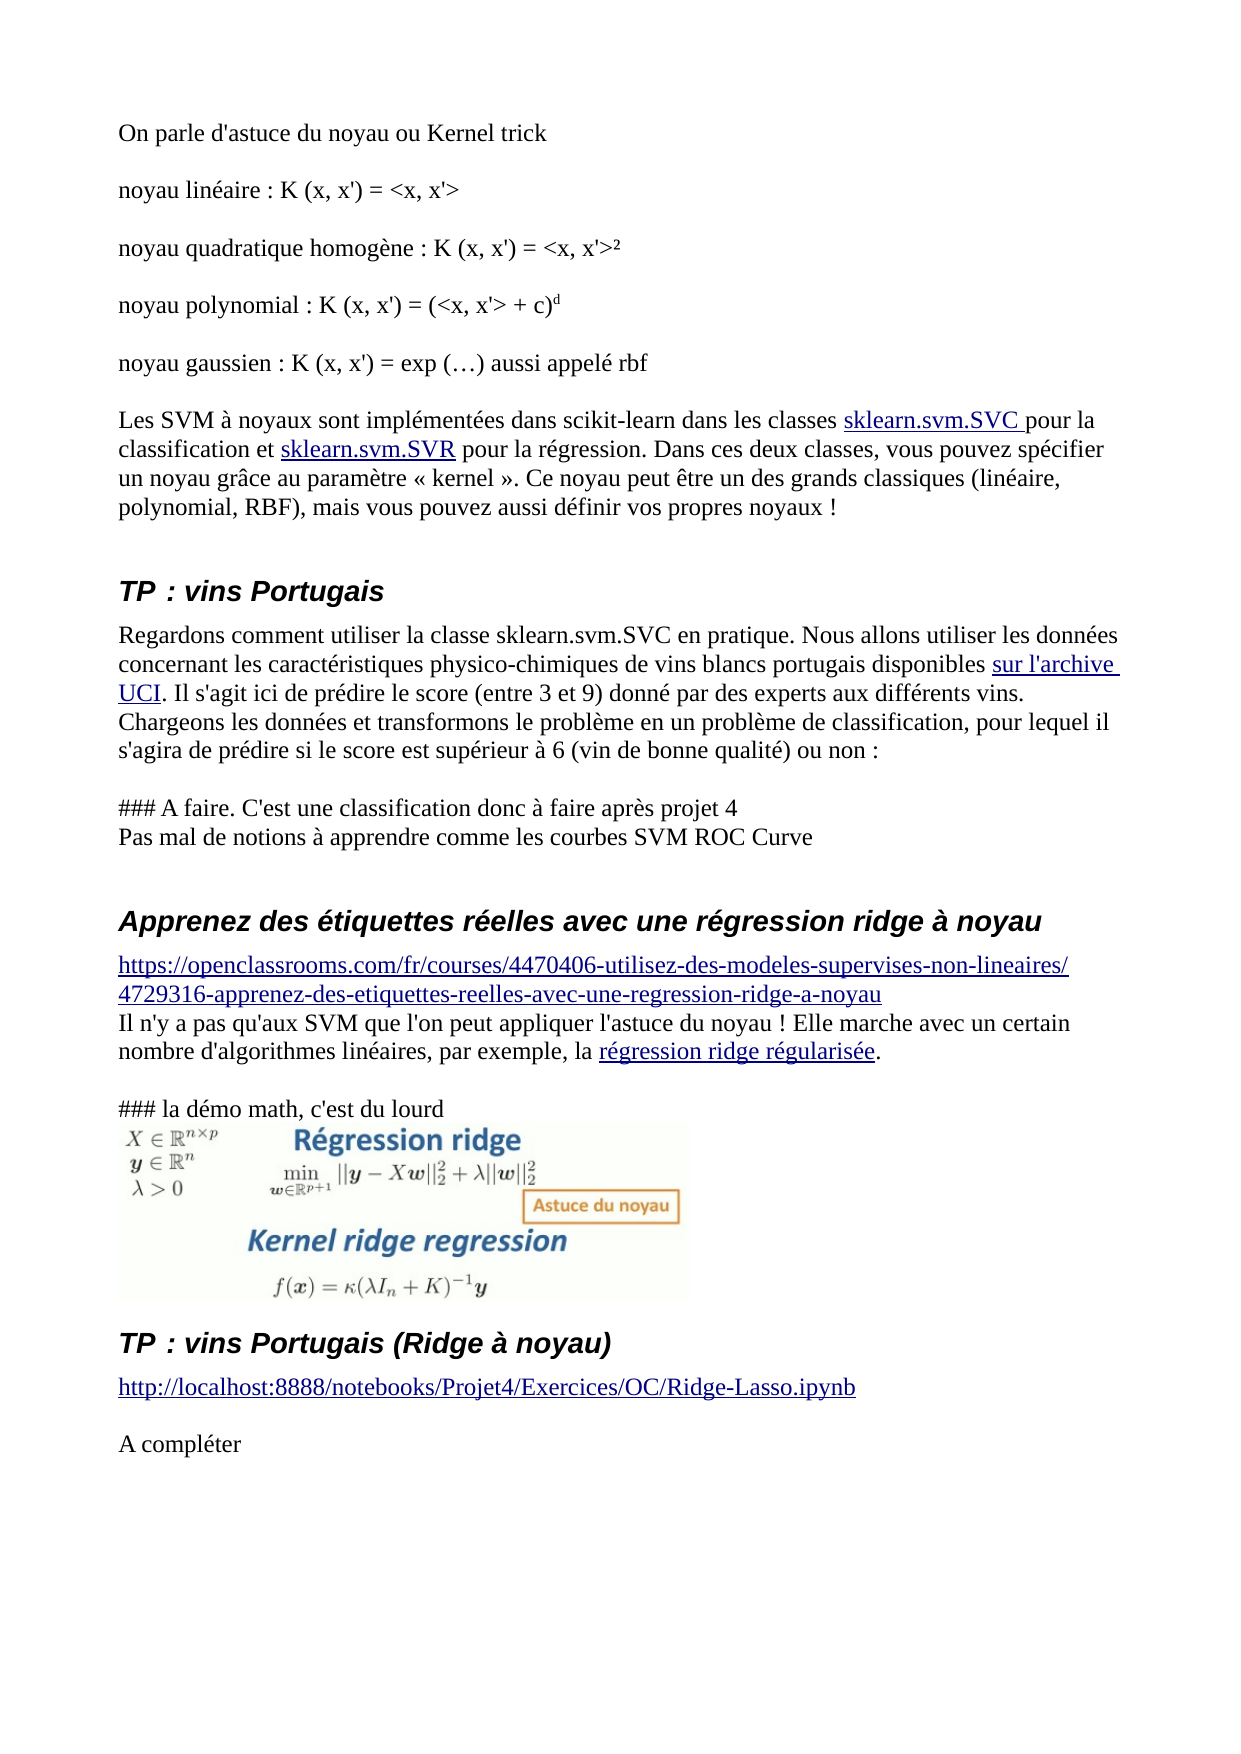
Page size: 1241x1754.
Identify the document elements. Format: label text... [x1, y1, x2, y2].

text Il n'y a pas qu'aux SVM que l'on peut appliquer l'astuce du noyau ! Elle marche avec un certain nombre d'algorithmes linéaires, par exemple, la régression ridge régularisée. [118, 1008, 1122, 1065]
text Pas mal de notions à apprendre comme les courbes SVM ROC Curve [118, 822, 1122, 850]
text noyau quadratique homogène : K (x, x') = <x, x'>² [118, 233, 1122, 262]
subtitle TP : vins Portugais [118, 574, 1122, 608]
text Les SVM à noyaux sont implémentées dans scikit-learn dans les classes sklearn.svm.SVC pour la classification et sklearn.svm.SVR pour la régression. Dans ces deux classes, vous pouvez spécifier un noyau grâce au paramètre « kernel ». Ce noyau peut être un des grands classiques (linéaire, polynomial, RBF), mais vous pouvez aussi définir vos propres noyaux ! [118, 406, 1122, 521]
text Regardons comment utiliser la classe sklearn.svm.SVC en pratique. Nous allons utiliser les données concernant les caractéristiques physico-chimiques de vins blancs portugais disponibles sur l'archive UCI. Il s'agit ici de prédire le score (entre 3 et 9) donné par des experts aux différents vins. Chargeons les données et transformons le problème en un problème de classification, pour lequel il s'agira de prédire si le score est supérieur à 6 (vin de bonne qualité) ou non : [118, 620, 1122, 764]
text ### la démo math, c'est du lourd [118, 1094, 1122, 1123]
subtitle Apprenez des étiquettes réelles avec une régression ridge à noyau [118, 904, 1122, 938]
text A compléter [118, 1429, 1122, 1458]
text On parle d'astuce du noyau ou Kernel trick [118, 118, 1122, 147]
text noyau gaussien : K (x, x') = exp (…) aussi appelé rbf [118, 348, 1122, 377]
text ### A faire. C'est une classification donc à faire après projet 4 [118, 793, 1122, 822]
text noyau linéaire : K (x, x') = <x, x'> [118, 176, 1122, 204]
picture [118, 1122, 690, 1301]
text http://localhost:8888/notebooks/Projet4/Exercices/OC/Ridge-Lasso.ipynb [118, 1372, 1122, 1401]
text noyau polynomial : K (x, x') = (<x, x'> + c)d [118, 291, 1122, 319]
text https://openclassrooms.com/fr/courses/4470406-utilisez-des-modeles-supervises-non-lineaires/4729316-apprenez-des-etiquettes-reelles-avec-une-regression-ridge-a-noyau [118, 950, 1122, 1008]
subtitle TP : vins Portugais (Ridge à noyau) [118, 1326, 1122, 1359]
